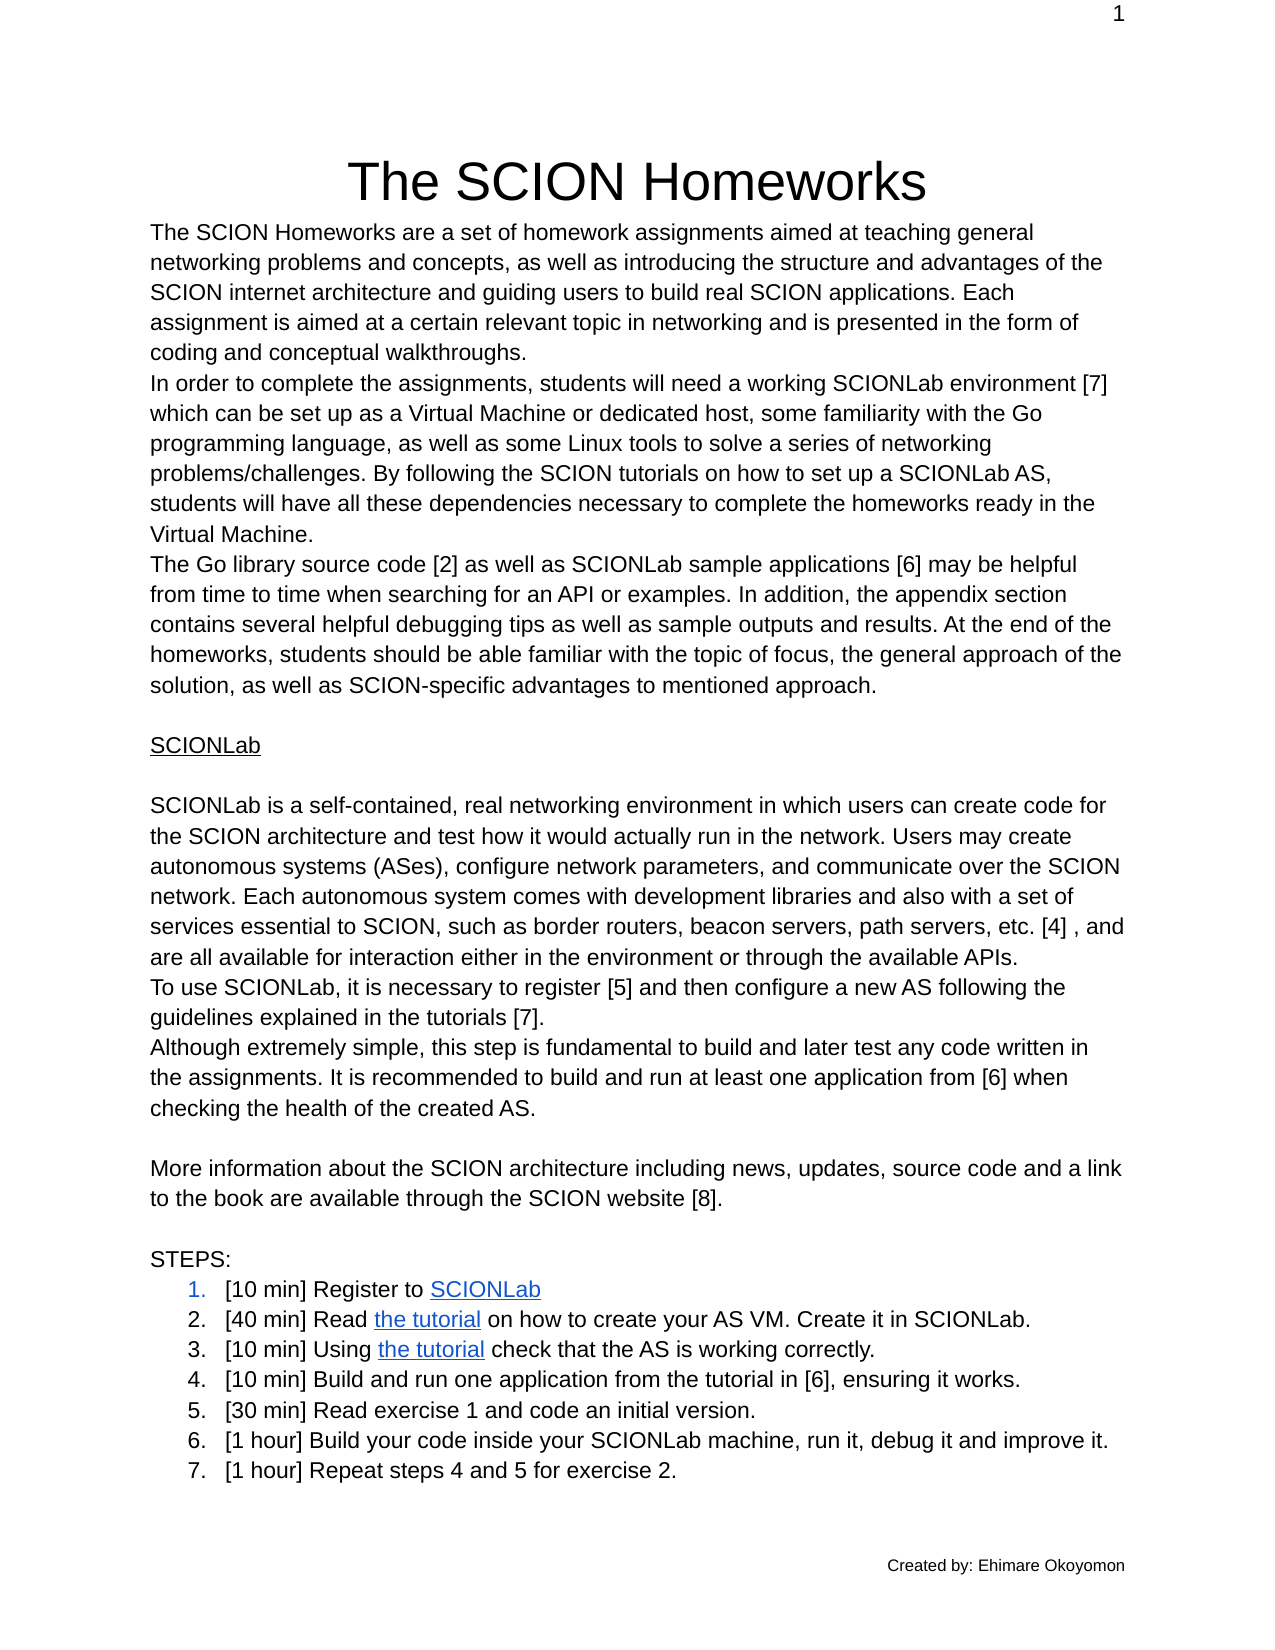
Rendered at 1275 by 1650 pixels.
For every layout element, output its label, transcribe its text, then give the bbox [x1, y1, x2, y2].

list [1 hour] Build your code inside your SCIONLab machine, run it, debug it and improve it. [187, 1427, 1125, 1453]
list [10 min] Using the tutorial check that the AS is working correctly. [187, 1336, 1125, 1363]
list [10 min] Register to SCIONLab [187, 1276, 1125, 1302]
text STEPS: [150, 1246, 1125, 1272]
list [40 min] Read the tutorial on how to create your AS VM. Create it in SCIONLab. [187, 1306, 1125, 1332]
list [1 hour] Repeat steps 4 and 5 for exercise 2. [187, 1457, 1125, 1483]
text SCIONLab is a self-contained, real networking environment in which users can create code for the SCION architecture and test how it would actually run in the network. Users may create autonomous systems (ASes), configure network parameters, and communicate over the SCION network. Each autonomous system comes with development libraries and also with a set of services essential to SCION, such as border routers, beacon servers, path servers, etc. [4] , and are all available for interaction either in the environment or through the available APIs. [150, 792, 1125, 970]
text In order to complete the assignments, students will need a working SCIONLab environment [7] which can be set up as a Virtual Machine or dedicated host, some familiarity with the Go programming language, as well as some Linux tools to solve a series of networking problems/challenges. By following the SCION tutorials on how to set up a SCIONLab AS, students will have all these dependencies necessary to complete the homeworks ready in the Virtual Machine. [150, 369, 1125, 547]
text Although extremely simple, this step is fundamental to build and later test any code written in the assignments. It is recommended to build and run at least one application from [6] when checking the health of the created AS. [150, 1034, 1125, 1121]
list [10 min] Build and run one application from the tutorial in [6], ensuring it works. [187, 1366, 1125, 1393]
text More information about the SCION architecture including news, updates, source code and a link to the book are available through the SCION website [8]. [150, 1155, 1125, 1212]
title The SCION Homeworks [150, 150, 1125, 212]
list [30 min] Read exercise 1 and code an initial version. [187, 1397, 1125, 1423]
text The Go library source code [2] as well as SCIONLab sample applications [6] may be helpful from time to time when searching for an API or examples. In addition, the appendix section contains several helpful debugging tips as well as sample outputs and results. At the end of the homeworks, students should be able familiar with the topic of focus, the general approach of the solution, as well as SCION-specific advantages to mentioned approach. [150, 551, 1125, 698]
text To use SCIONLab, it is necessary to register [5] and then configure a new AS following the guidelines explained in the tutorials [7]. [150, 974, 1125, 1030]
text The SCION Homeworks are a set of homework assignments aimed at teaching general networking problems and concepts, as well as introducing the structure and advantages of the SCION internet architecture and guiding users to build real SCION applications. Each assignment is aimed at a certain relevant topic in networking and is presented in the form of coding and conceptual walkthroughs. [150, 218, 1125, 366]
text SCIONLab [150, 732, 1125, 758]
